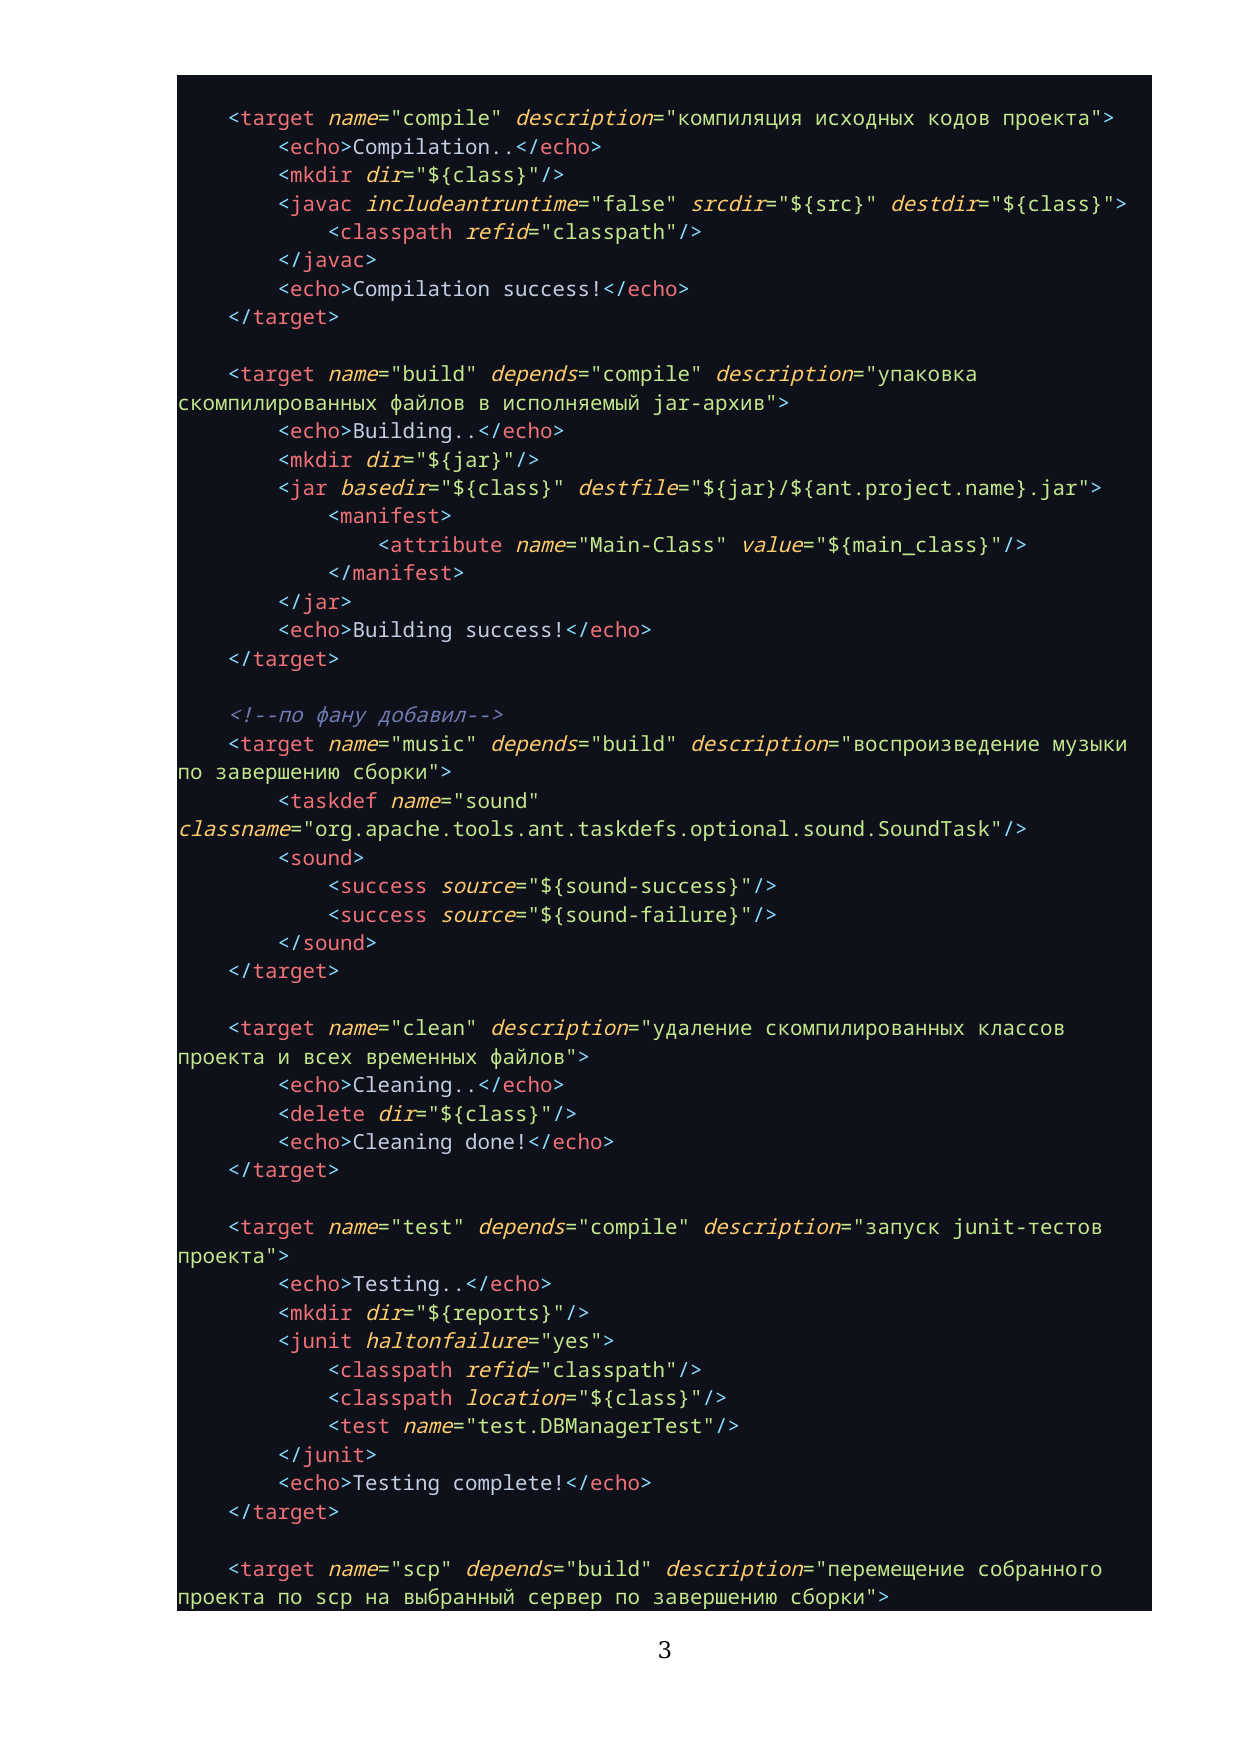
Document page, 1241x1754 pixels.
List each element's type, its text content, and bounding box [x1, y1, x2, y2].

text <target name="compile" description="компиляция исходных кодов проекта"> <echo>Compilation..</echo> <mkdir dir="${class}"/> <javac includeantruntime="false" srcdir="${src}" destdir="${class}"> <classpath refid="classpath"/> </javac> <echo>Compilation success!</echo> </target> <target name="build" depends="compile" description="упаковка скомпилированных файлов в исполняемый jar-архив"> <echo>Building..</echo> <mkdir dir="${jar}"/> <jar basedir="${class}" destfile="${jar}/${ant.project.name}.jar"> <manifest> <attribute name="Main-Class" value="${main_class}"/> </manifest> </jar> <echo>Building success!</echo> </target> <!--по фану добавил--> <target name="music" depends="build" description="воспроизведение музыки по завершению сборки"> <taskdef name="sound" classname="org.apache.tools.ant.taskdefs.optional.sound.SoundTask"/> <sound> <success source="${sound-success}"/> <success source="${sound-failure}"/> </sound> </target> <target name="clean" description="удаление скомпилированных классов проекта и всех временных файлов"> <echo>Cleaning..</echo> <delete dir="${class}"/> <echo>Cleaning done!</echo> </target> <target name="test" depends="compile" description="запуск junit-тестов проекта"> <echo>Testing..</echo> <mkdir dir="${reports}"/> <junit haltonfailure="yes"> <classpath refid="classpath"/> <classpath location="${class}"/> <test name="test.DBManagerTest"/> </junit> <echo>Testing complete!</echo> </target> <target name="scp" depends="build" description="перемещение собранного проекта по scp на выбранный сервер по завершению сборки"> [177, 75, 1152, 1611]
